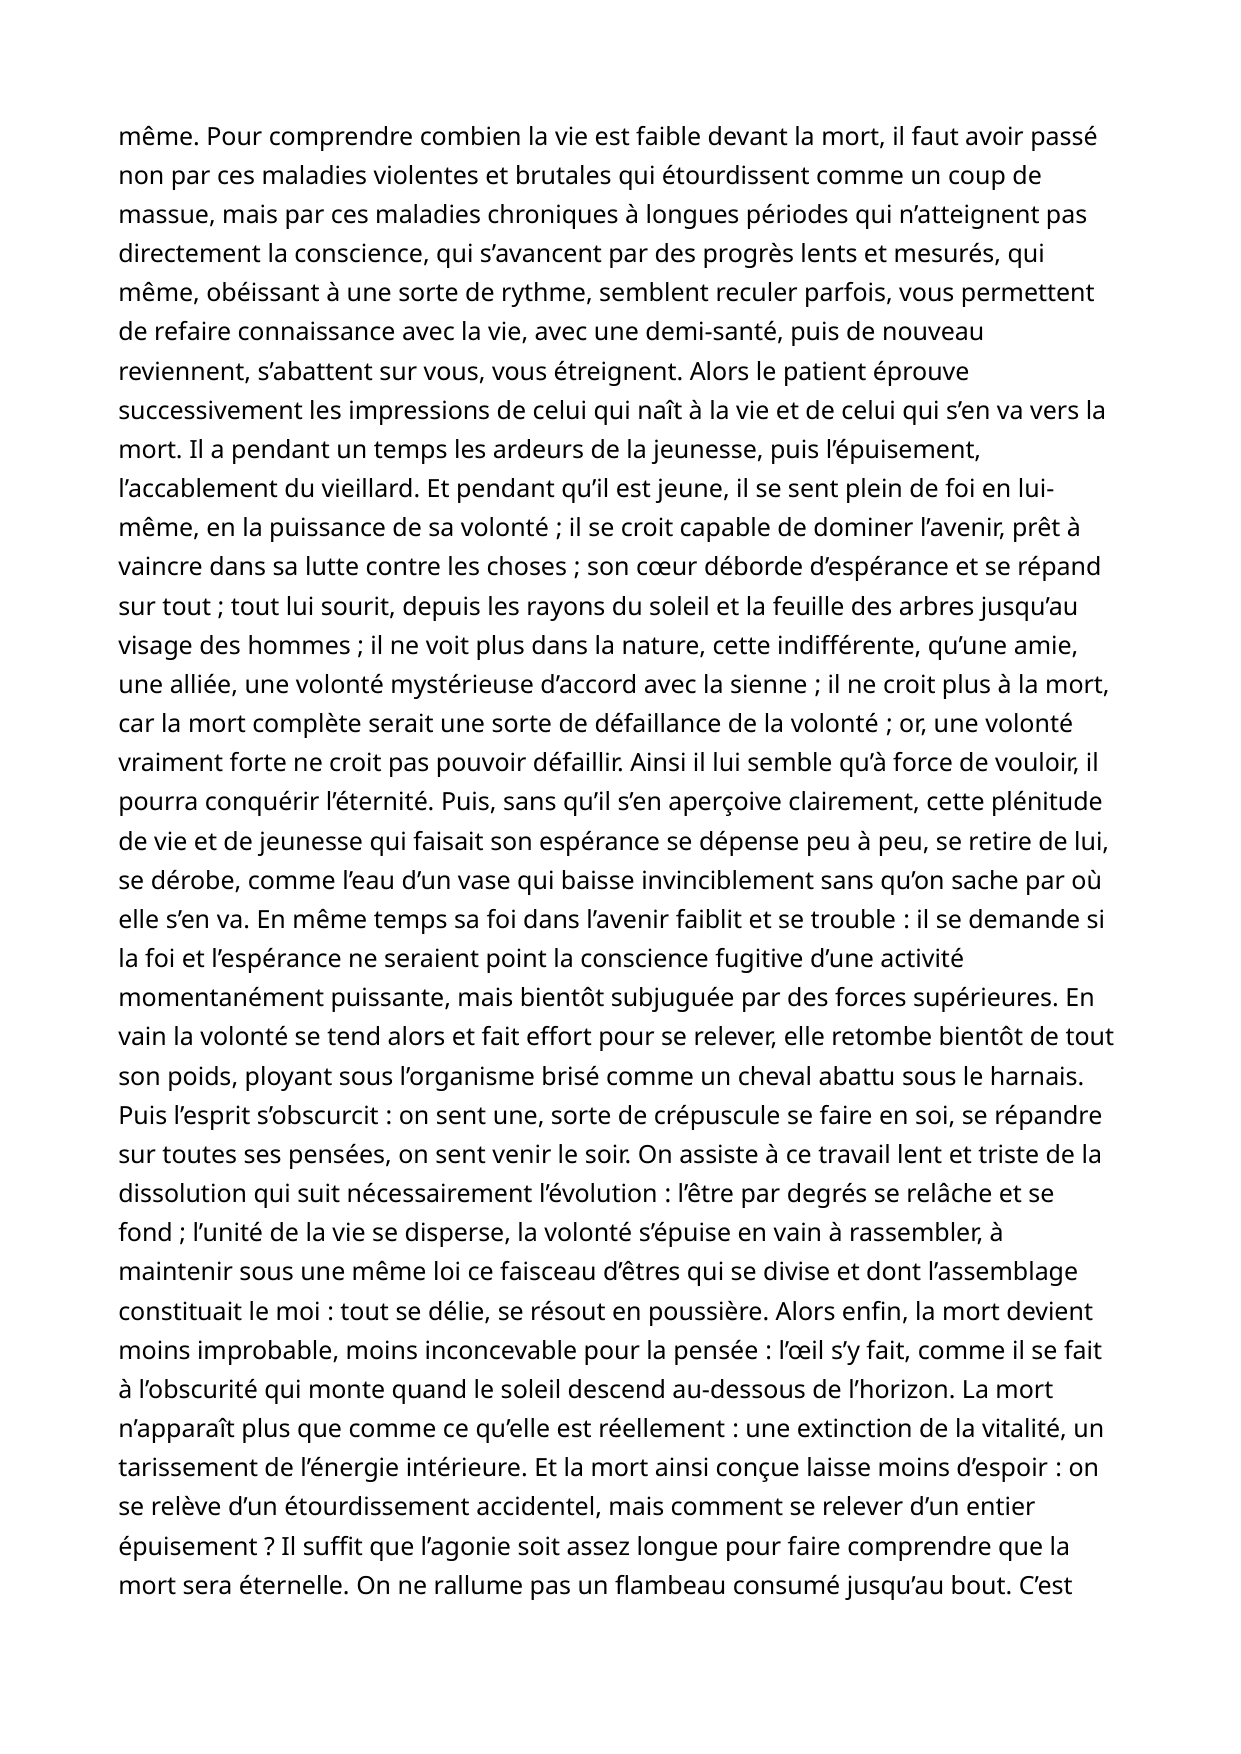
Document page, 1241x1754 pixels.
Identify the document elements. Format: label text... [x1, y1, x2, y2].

text même. Pour comprendre combien la vie est faible devant la mort, il faut avoir passé non par ces maladies violentes et brutales qui étourdissent comme un coup de massue, mais par ces maladies chroniques à longues périodes qui n’atteignent pas directement la conscience, qui s’avancent par des progrès lents et mesurés, qui même, obéissant à une sorte de rythme, semblent reculer parfois, vous permettent de refaire connaissance avec la vie, avec une demi-santé, puis de nouveau reviennent, s’abattent sur vous, vous étreignent. Alors le patient éprouve successivement les impressions de celui qui naît à la vie et de celui qui s’en va vers la mort. Il a pendant un temps les ardeurs de la jeunesse, puis l’épuisement, l’accablement du vieillard. Et pendant qu’il est jeune, il se sent plein de foi en lui-même, en la puissance de sa volonté ; il se croit capable de dominer l’avenir, prêt à vaincre dans sa lutte contre les choses ; son cœur déborde d’espérance et se répand sur tout ; tout lui sourit, depuis les rayons du soleil et la feuille des arbres jusqu’au visage des hommes ; il ne voit plus dans la nature, cette indifférente, qu’une amie, une alliée, une volonté mystérieuse d’accord avec la sienne ; il ne croit plus à la mort, car la mort complète serait une sorte de défaillance de la volonté ; or, une volonté vraiment forte ne croit pas pouvoir défaillir. Ainsi il lui semble qu’à force de vouloir, il pourra conquérir l’éternité. Puis, sans qu’il s’en aperçoive clairement, cette plénitude de vie et de jeunesse qui faisait son espérance se dépense peu à peu, se retire de lui, se dérobe, comme l’eau d’un vase qui baisse invinciblement sans qu’on sache par où elle s’en va. En même temps sa foi dans l’avenir faiblit et se trouble : il se demande si la foi et l’espérance ne seraient point la conscience fugitive d’une activité momentanément puissante, mais bientôt subjuguée par des forces supérieures. En vain la volonté se tend alors et fait effort pour se relever, elle retombe bientôt de tout son poids, ployant sous l’organisme brisé comme un cheval abattu sous le harnais. Puis l’esprit s’obscurcit : on sent une, sorte de crépuscule se faire en soi, se répandre sur toutes ses pensées, on sent venir le soir. On assiste à ce travail lent et triste de la dissolution qui suit nécessairement l’évolution : l’être par degrés se relâche et se fond ; l’unité de la vie se disperse, la volonté s’épuise en vain à rassembler, à maintenir sous une même loi ce faisceau d’êtres qui se divise et dont l’assemblage constituait le moi : tout se délie, se résout en poussière. Alors enfin, la mort devient moins improbable, moins inconcevable pour la pensée : l’œil s’y fait, comme il se fait à l’obscurité qui monte quand le soleil descend au-dessous de l’horizon. La mort n’apparaît plus que comme ce qu’elle est réellement : une extinction de la vitalité, un tarissement de l’énergie intérieure. Et la mort ainsi conçue laisse moins d’espoir : on se relève d’un étourdissement accidentel, mais comment se relever d’un entier épuisement ? Il suffit que l’agonie soit assez longue pour faire comprendre que la mort sera éternelle. On ne rallume pas un flambeau consumé jusqu’au bout. C’est [118, 118, 1122, 1601]
